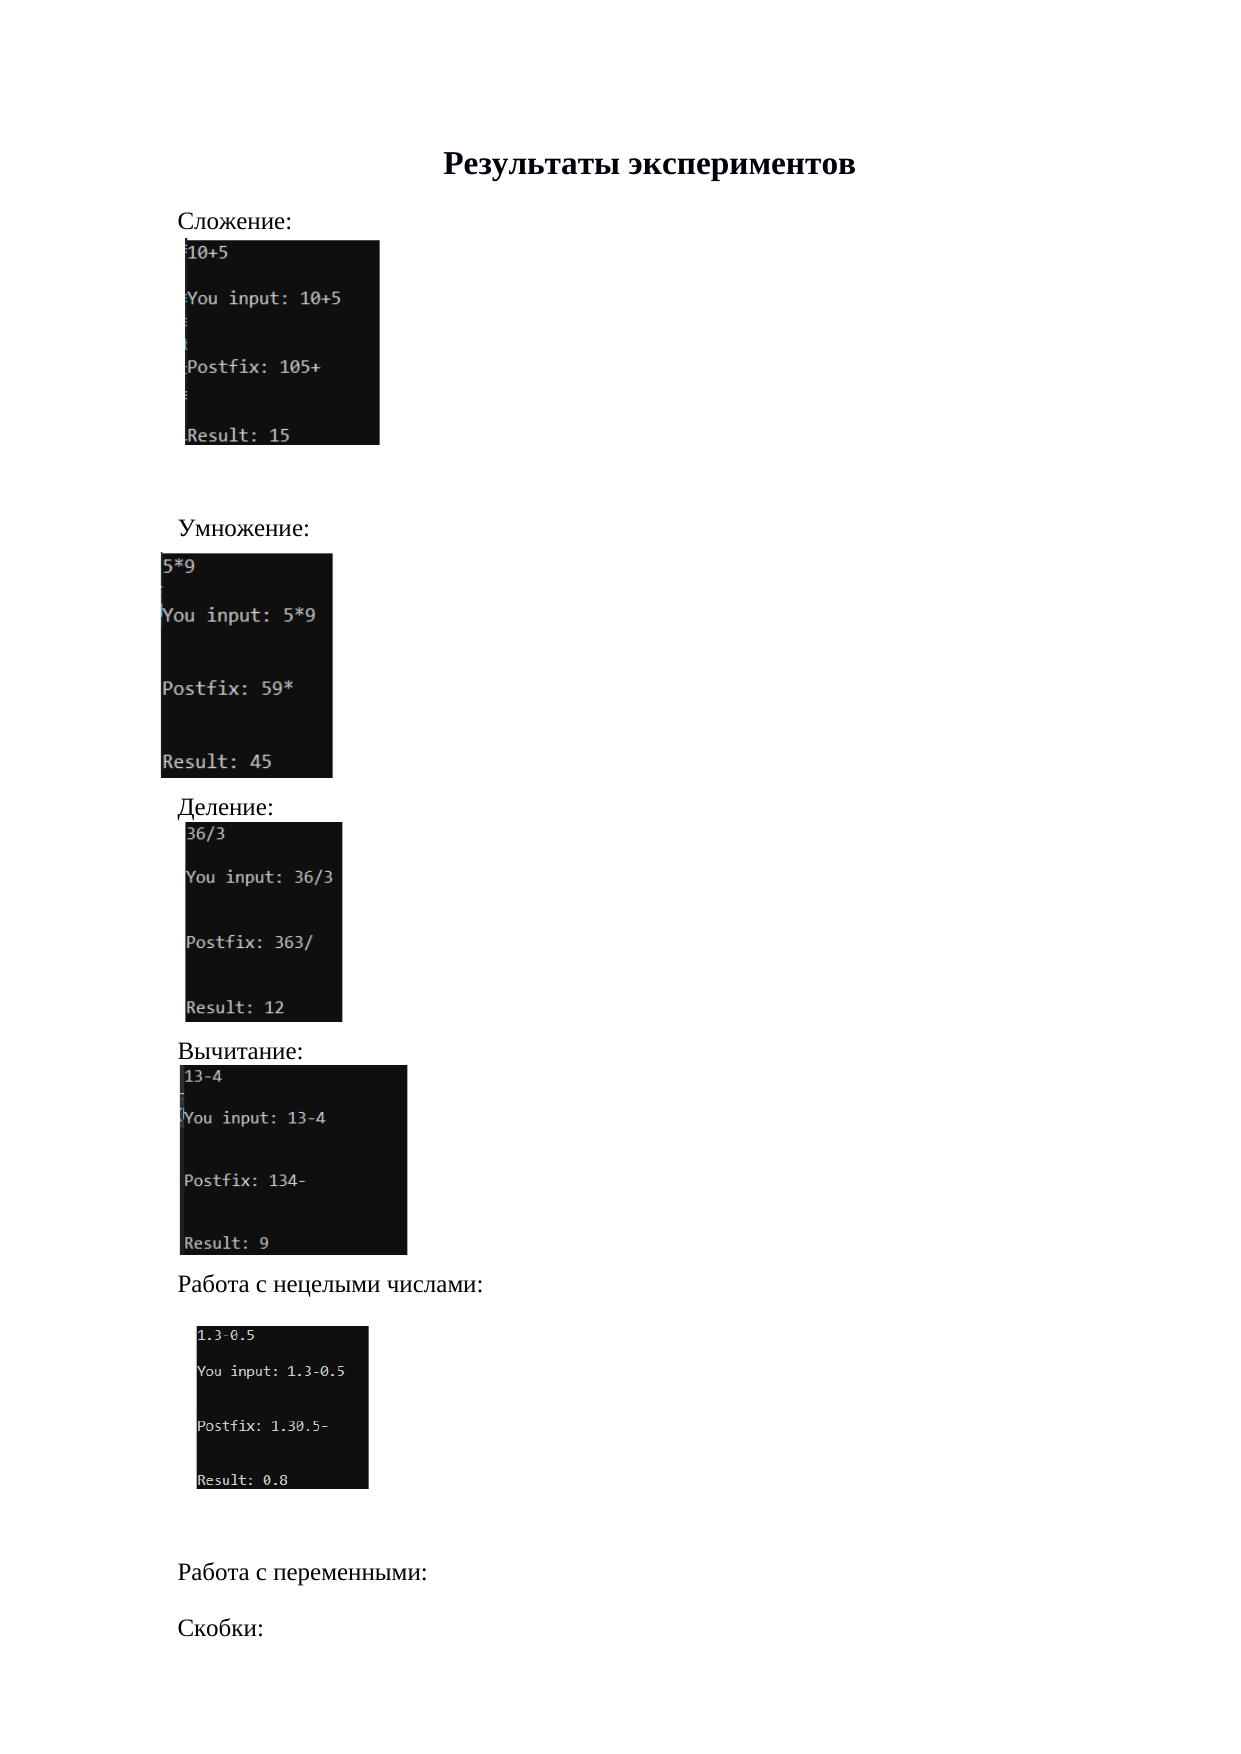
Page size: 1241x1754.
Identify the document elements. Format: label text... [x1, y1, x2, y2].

text Вычитание: [118, 847, 1122, 1065]
picture [196, 1326, 369, 1489]
subtitle Результаты экспериментов [118, 143, 1122, 181]
text Скобки: [118, 1613, 1122, 1642]
text Умножение: [118, 513, 1122, 542]
picture [185, 822, 343, 1022]
text Работа с нецелыми числами: [118, 1092, 1122, 1298]
text Деление: [118, 568, 1122, 820]
picture [179, 1065, 408, 1255]
text Работа с переменными: [118, 1557, 1122, 1586]
picture [160, 552, 333, 778]
picture [185, 238, 380, 445]
text Сложение: [118, 206, 1122, 235]
